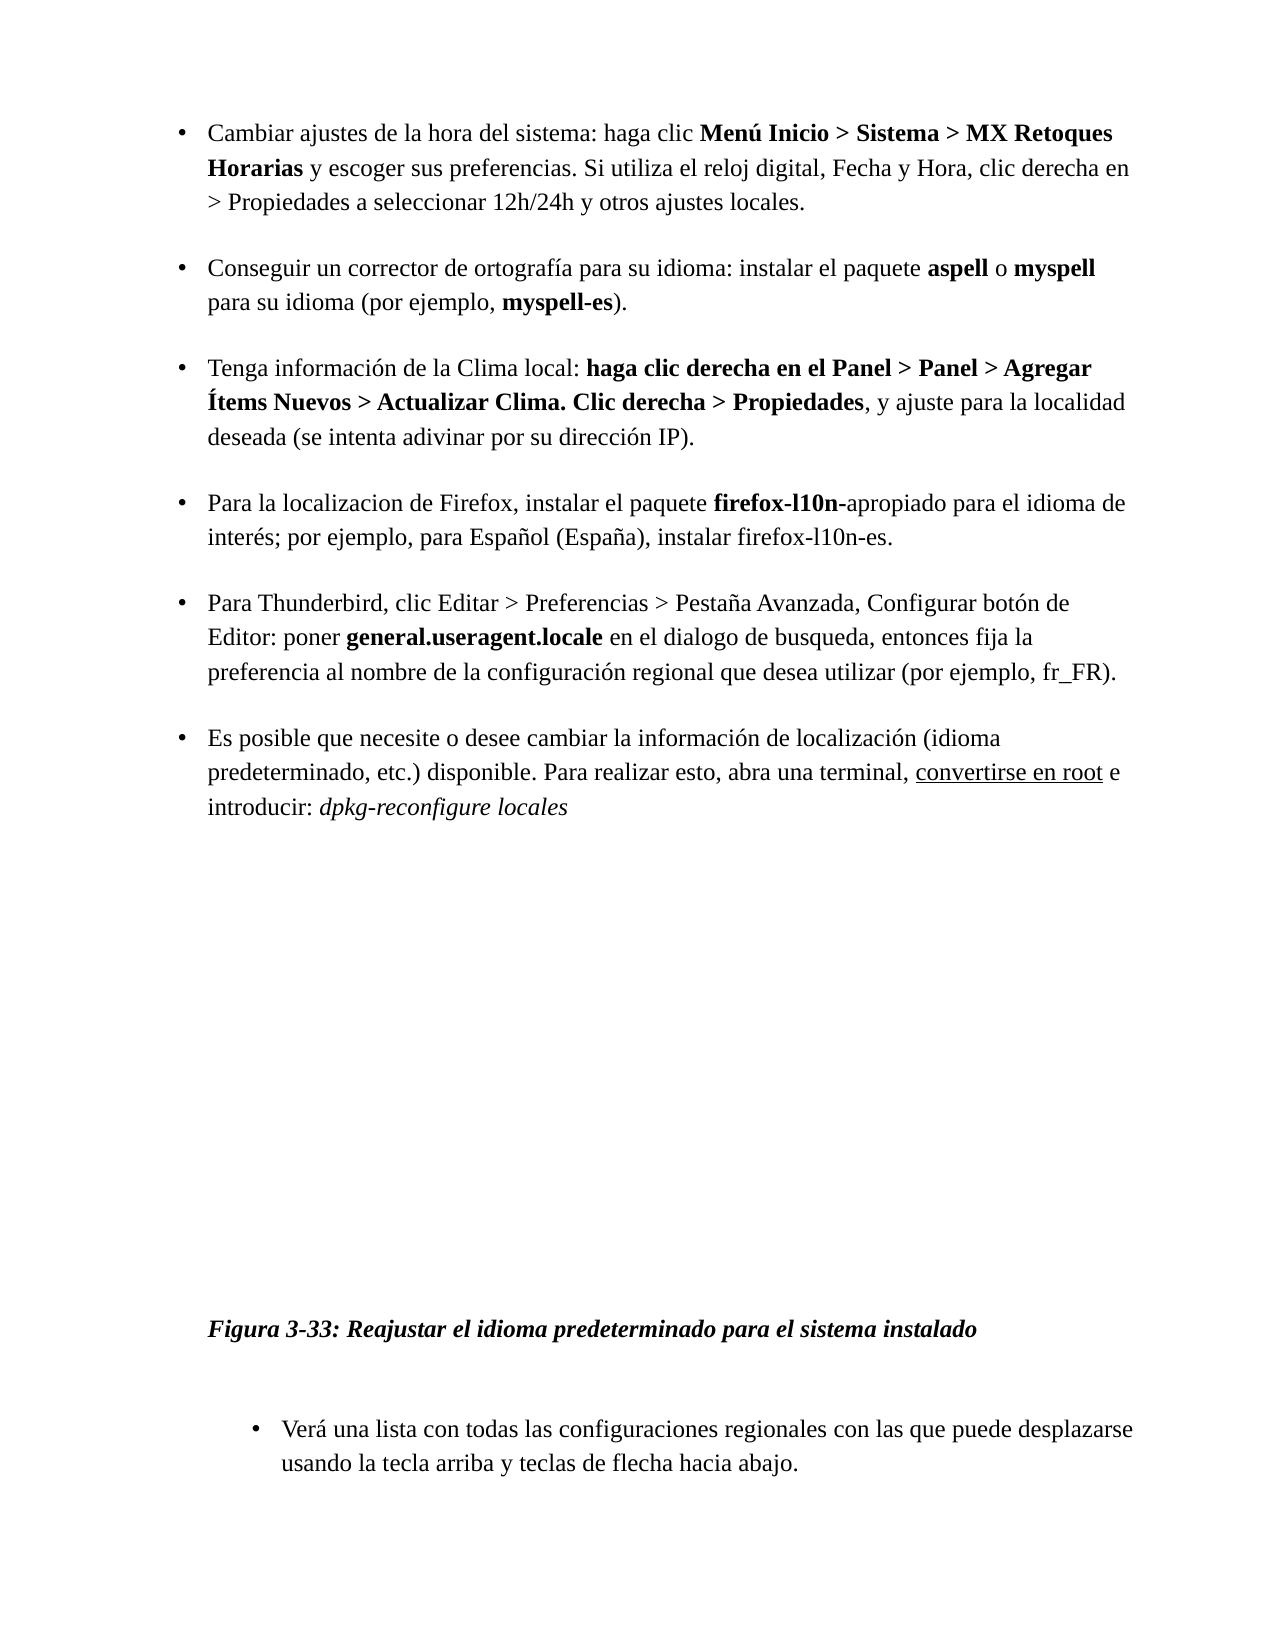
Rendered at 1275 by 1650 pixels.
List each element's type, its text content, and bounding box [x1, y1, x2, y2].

list Es posible que necesite o desee cambiar la información de localización (idioma predeterminado, etc.) disponible. Para realizar esto, abra una terminal, convertirse en root e introducir: dpkg-reconfigure locales [178, 723, 1141, 1277]
list Tenga información de la Clima local: haga clic derecha en el Panel > Panel > Agregar Ítems Nuevos > Actualizar Clima. Clic derecha > Propiedades, y ajuste para la localidad deseada (se intenta adivinar por su dirección IP). [178, 353, 1141, 451]
list Para la localizacion de Firefox, instalar el paquete firefox-l10n-apropiado para el idioma de interés; por ejemplo, para Español (España), instalar firefox-l10n-es. [178, 488, 1141, 551]
list Verá una lista con todas las configuraciones regionales con las que puede desplazarse usando la tecla arriba y teclas de flecha hacia abajo. [252, 1414, 1141, 1477]
list Para Thunderbird, clic Editar > Preferencias > Pestaña Avanzada, Configurar botón de Editor: poner general.useragent.locale en el dialogo de busqueda, entonces fija la preferencia al nombre de la configuración regional que desea utilizar (por ejemplo, fr_FR). [178, 588, 1141, 686]
list Figura 3-33: Reajustar el idioma predeterminado para el sistema instalado [178, 1314, 1141, 1377]
list Conseguir un corrector de ortografía para su idioma: instalar el paquete aspell o myspell para su idioma (por ejemplo, myspell-es). [178, 253, 1141, 316]
list Cambiar ajustes de la hora del sistema: haga clic Menú Inicio > Sistema > MX Retoques Horarias y escoger sus preferencias. Si utiliza el reloj digital, Fecha y Hora, clic derecha en > Propiedades a seleccionar 12h/24h y otros ajustes locales. [178, 118, 1141, 216]
